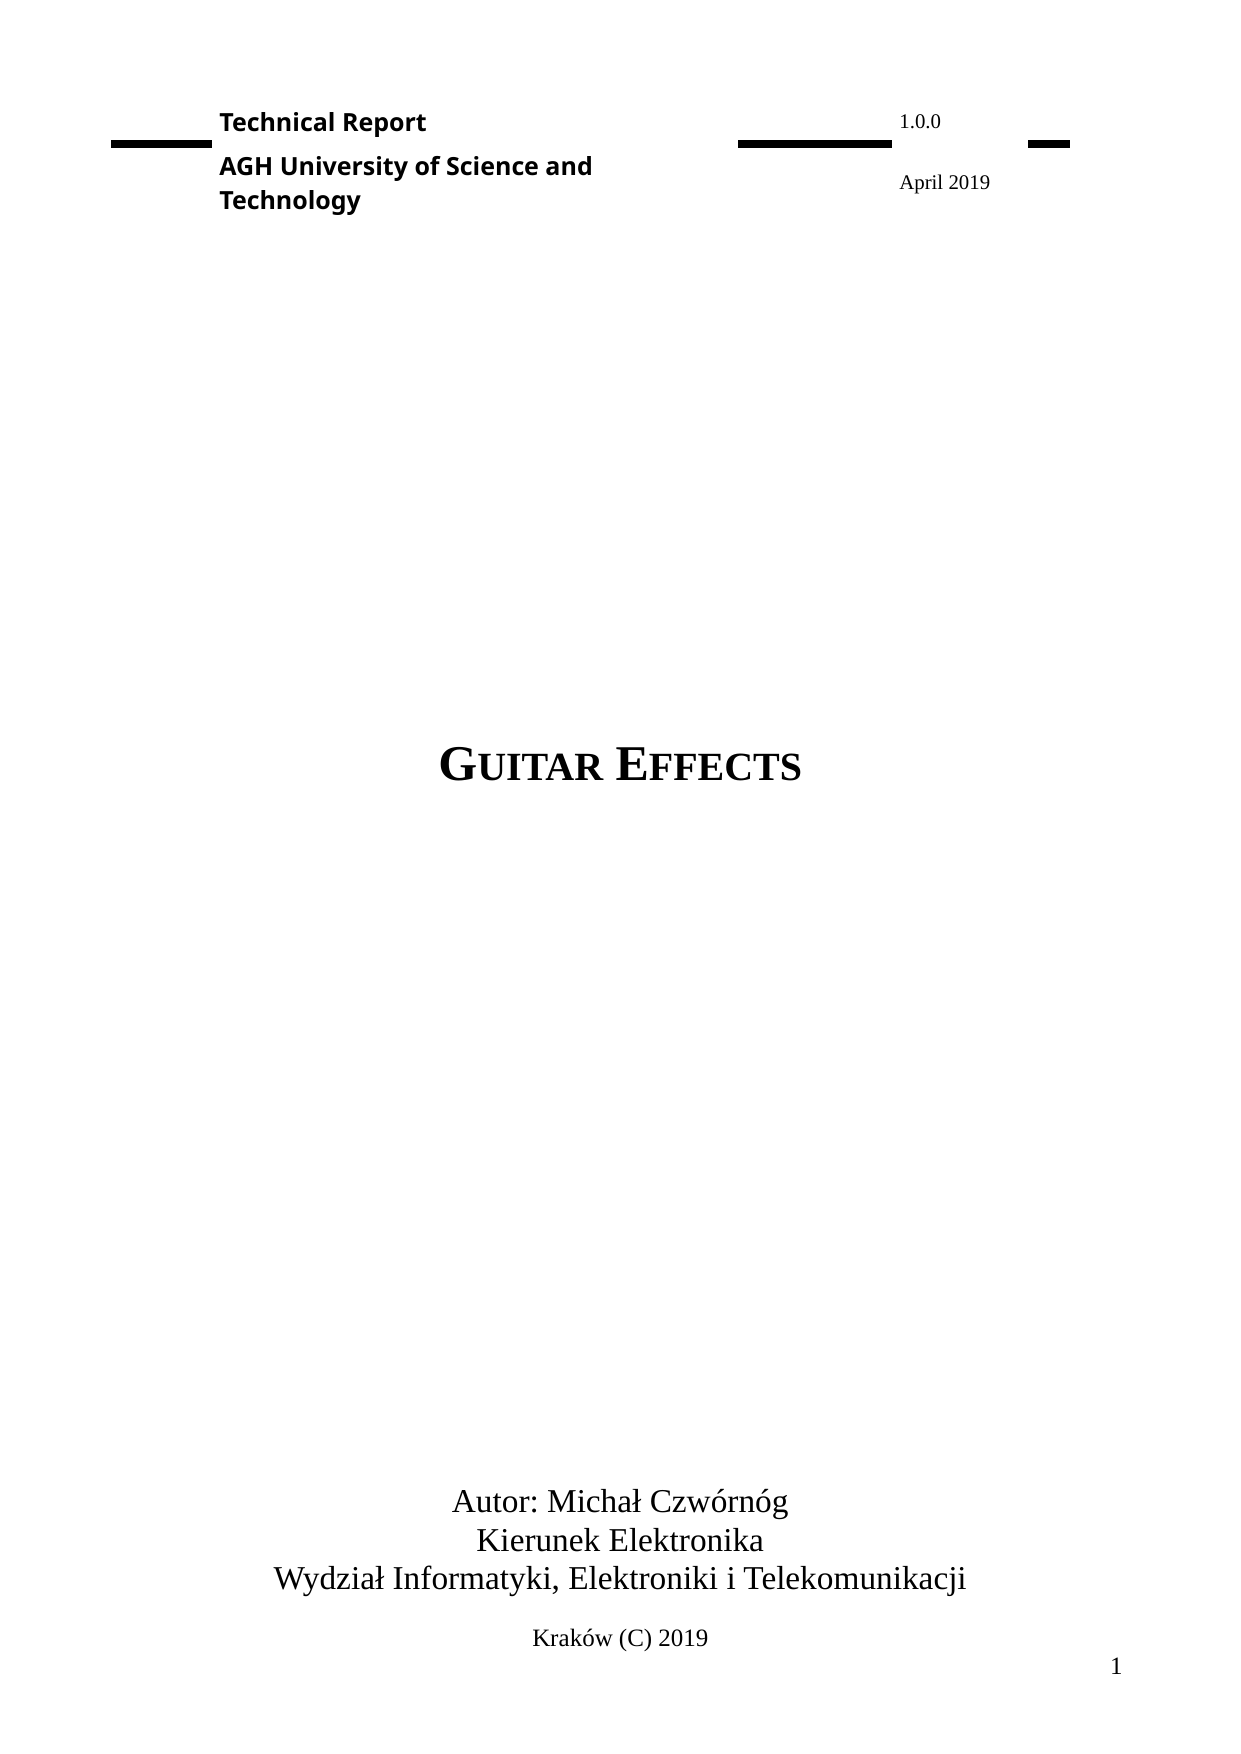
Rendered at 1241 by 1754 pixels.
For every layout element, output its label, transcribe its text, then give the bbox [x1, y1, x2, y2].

text Kierunek Elektronika [118, 1520, 1122, 1558]
text Wydział Informatyki, Elektroniki i Telekomunikacji [118, 1558, 1122, 1596]
text Guitar Effects [118, 734, 1122, 791]
text Autor: Michał Czwórnóg [118, 1481, 1122, 1520]
